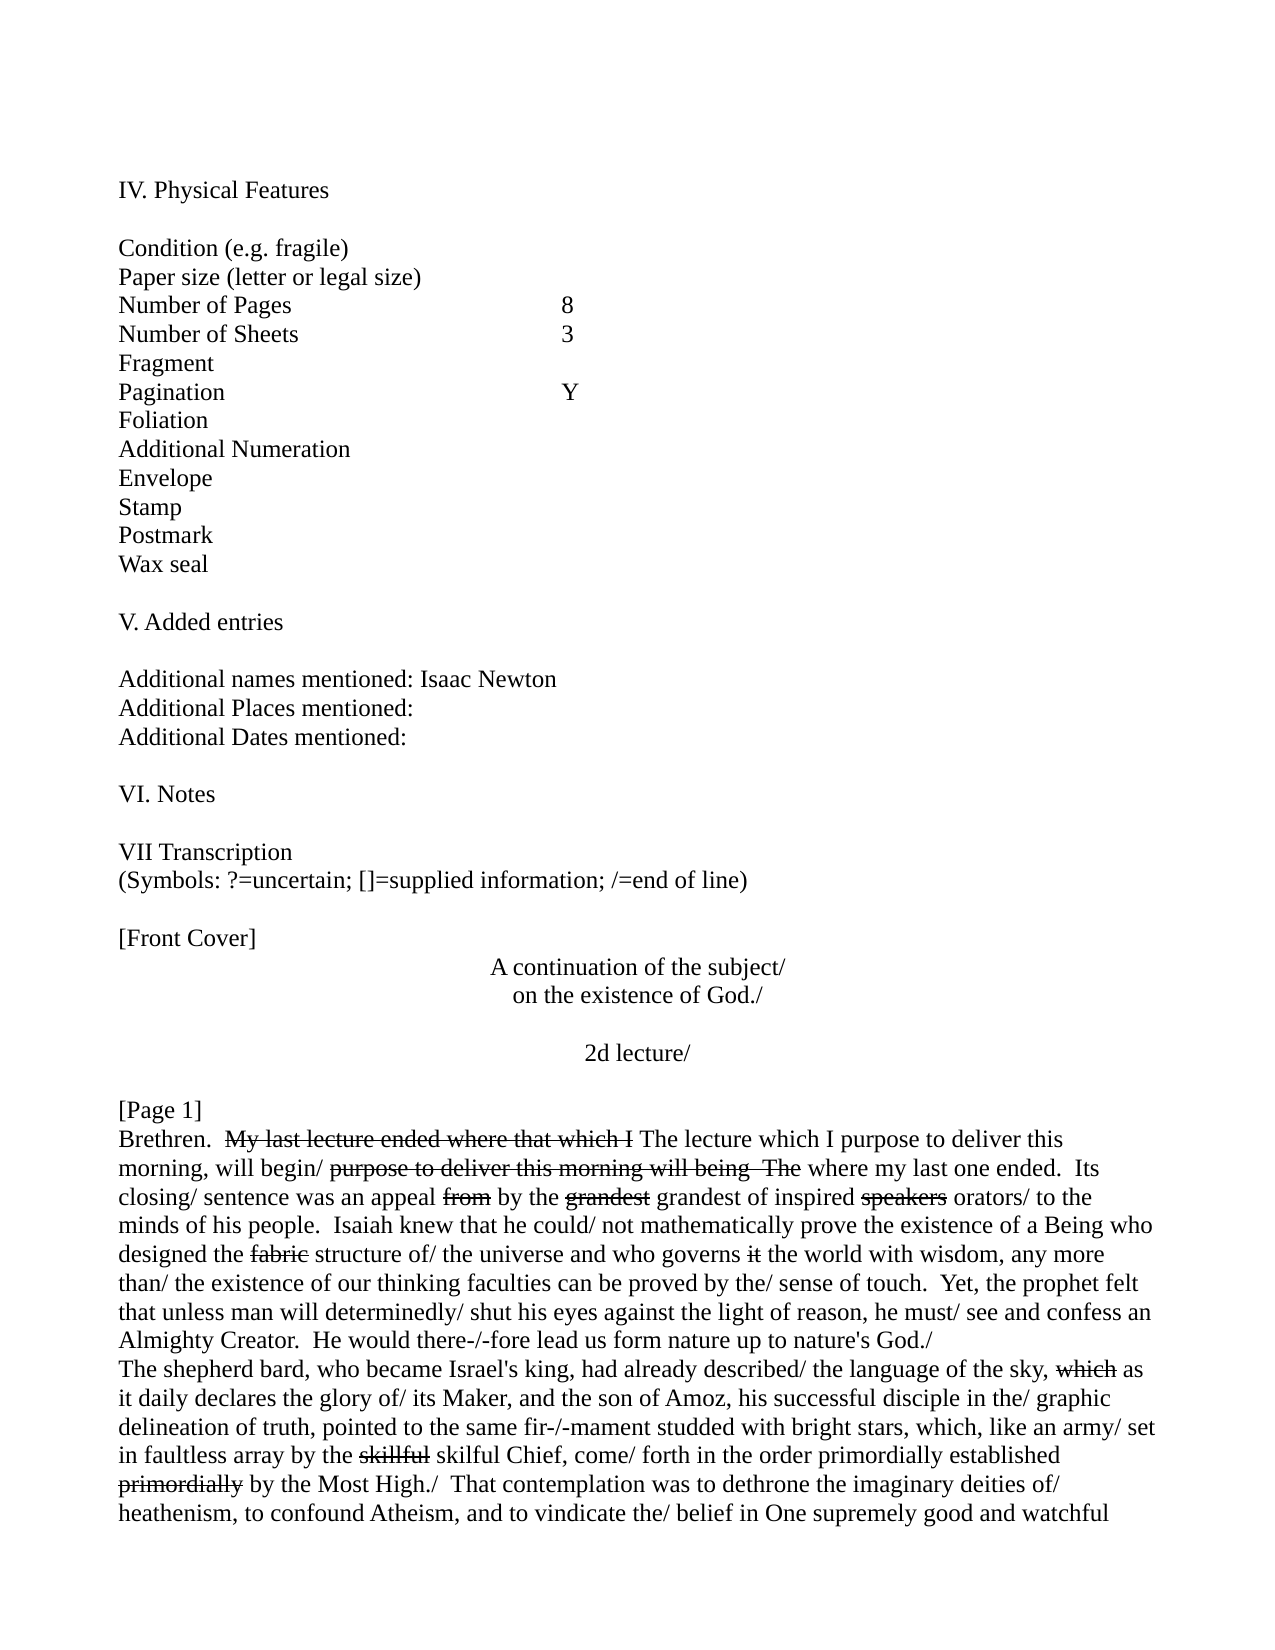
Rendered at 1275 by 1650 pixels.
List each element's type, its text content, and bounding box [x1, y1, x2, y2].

text VII Transcription [118, 837, 1157, 866]
text Condition (e.g. fragile) [118, 233, 1157, 262]
text Wax seal [118, 549, 1157, 578]
text Additional names mentioned: Isaac Newton [118, 664, 1157, 693]
text Brethren. My last lecture ended where that which I The lecture which I purpose to deliver this morning, will begin/ purpose to deliver this morning will being The where my last one ended. Its closing/ sentence was an appeal from by the grandest grandest of inspired speakers orators/ to the minds of his people. Isaiah knew that he could/ not mathematically prove the existence of a Being who designed the fabric structure of/ the universe and who governs it the world with wisdom, any more than/ the existence of our thinking faculties can be proved by the/ sense of touch. Yet, the prophet felt that unless man will determinedly/ shut his eyes against the light of reason, he must/ see and confess an Almighty Creator. He would there-/-fore lead us form nature up to nature's God./ [118, 1124, 1157, 1354]
text The shepherd bard, who became Israel's king, had already described/ the language of the sky, which as it daily declares the glory of/ its Maker, and the son of Amoz, his successful disciple in the/ graphic delineation of truth, pointed to the same fir-/-mament studded with bright stars, which, like an army/ set in faultless array by the skillful skilful Chief, come/ forth in the order primordially established primordially by the Most High./ That contemplation was to dethrone the imaginary deities of/ heathenism, to confound Atheism, and to vindicate the/ belief in One supremely good and watchful [118, 1354, 1157, 1527]
text A continuation of the subject/ [118, 952, 1157, 981]
text 2d lecture/ [118, 1038, 1157, 1067]
text Pagination Y [118, 377, 1157, 406]
text Envelope [118, 463, 1157, 492]
text Number of Pages 8 [118, 291, 1157, 319]
text Stamp [118, 492, 1157, 521]
text V. Added entries [118, 607, 1157, 636]
text Additional Places mentioned: [118, 693, 1157, 722]
text (Symbols: ?=uncertain; []=supplied information; /=end of line) [118, 866, 1157, 894]
text Postma rk [118, 521, 1157, 549]
text Number of Sheets 3 [118, 319, 1157, 348]
text on the existence of God./ [118, 981, 1157, 1009]
text [Front Cover] [118, 923, 1157, 952]
text Fragment [118, 348, 1157, 377]
text VI. Notes [118, 779, 1157, 808]
text Additional Dates mentioned: [118, 722, 1157, 751]
text Paper size (letter or legal size) [118, 262, 1157, 291]
text [Page 1] [118, 1096, 1157, 1124]
text Additional Numeration [118, 434, 1157, 463]
text Foliation [118, 406, 1157, 434]
text IV. Physical Features [118, 176, 1157, 204]
